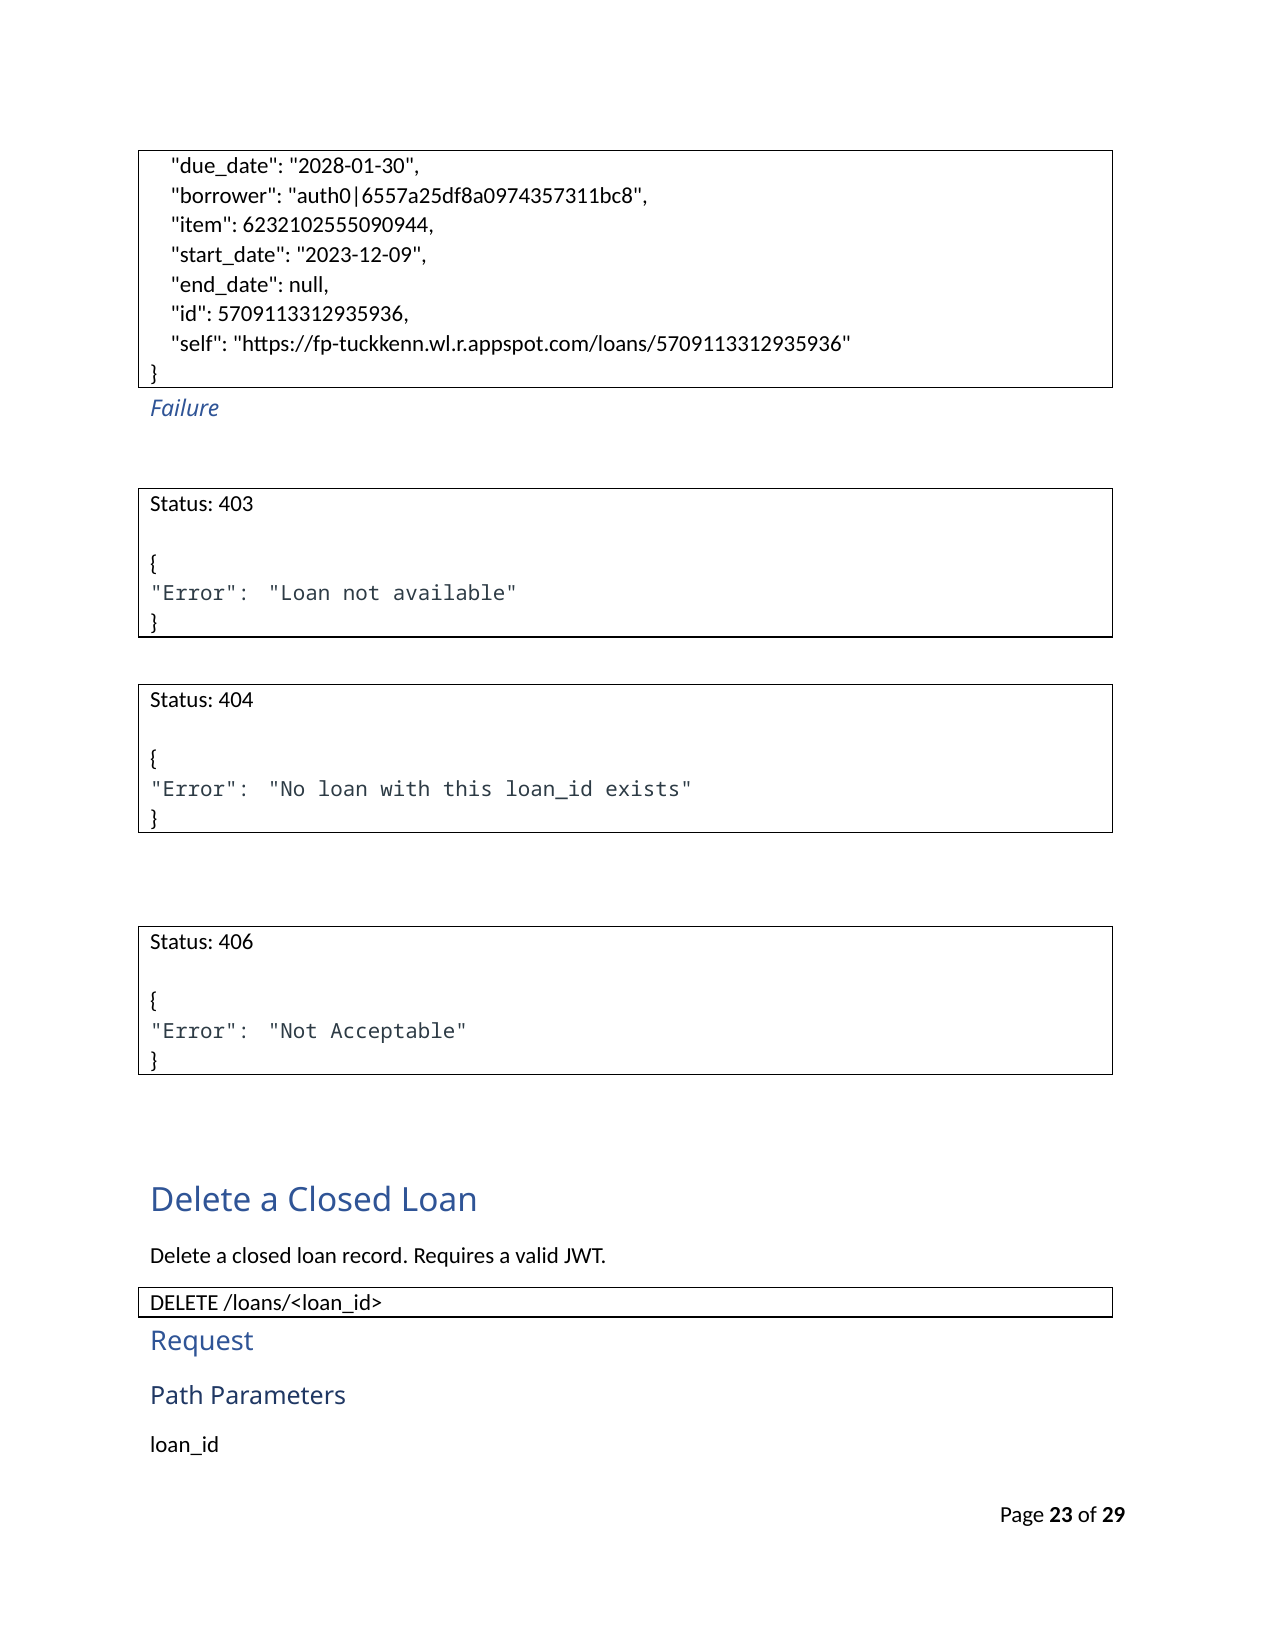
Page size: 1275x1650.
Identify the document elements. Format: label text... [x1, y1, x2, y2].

text Delete a closed loan record. Requires a valid JWT. [150, 1241, 1125, 1269]
table_header Status: 406 { "Error": "Not Acceptable" } [139, 927, 1112, 1074]
table_header "due_date": "2028-01-30", "borrower": "auth0|6557a25df8a0974357311bc8", "item": 6232102555090944, "start_date": "2023-12-09", "end_date": null, "id": 5709113312935936, "self": "https://fp-tuckkenn.wl.r.appspot.com/loans/5709113312935936" } [139, 151, 1112, 387]
text loan_id [150, 1430, 1125, 1458]
table_header Status: 403 { "Error": "Loan not available" } [139, 489, 1112, 636]
subtitle Request [150, 1322, 1125, 1358]
subtitle Path Parameters [150, 1377, 1125, 1411]
subtitle Failure [150, 392, 1125, 423]
table_header DELETE /loans/<loan_id> [139, 1288, 1112, 1316]
table_header Status: 404 { "Error": "No loan with this loan_id exists" } [139, 685, 1112, 832]
subtitle Delete a Closed Loan [150, 1176, 1125, 1222]
